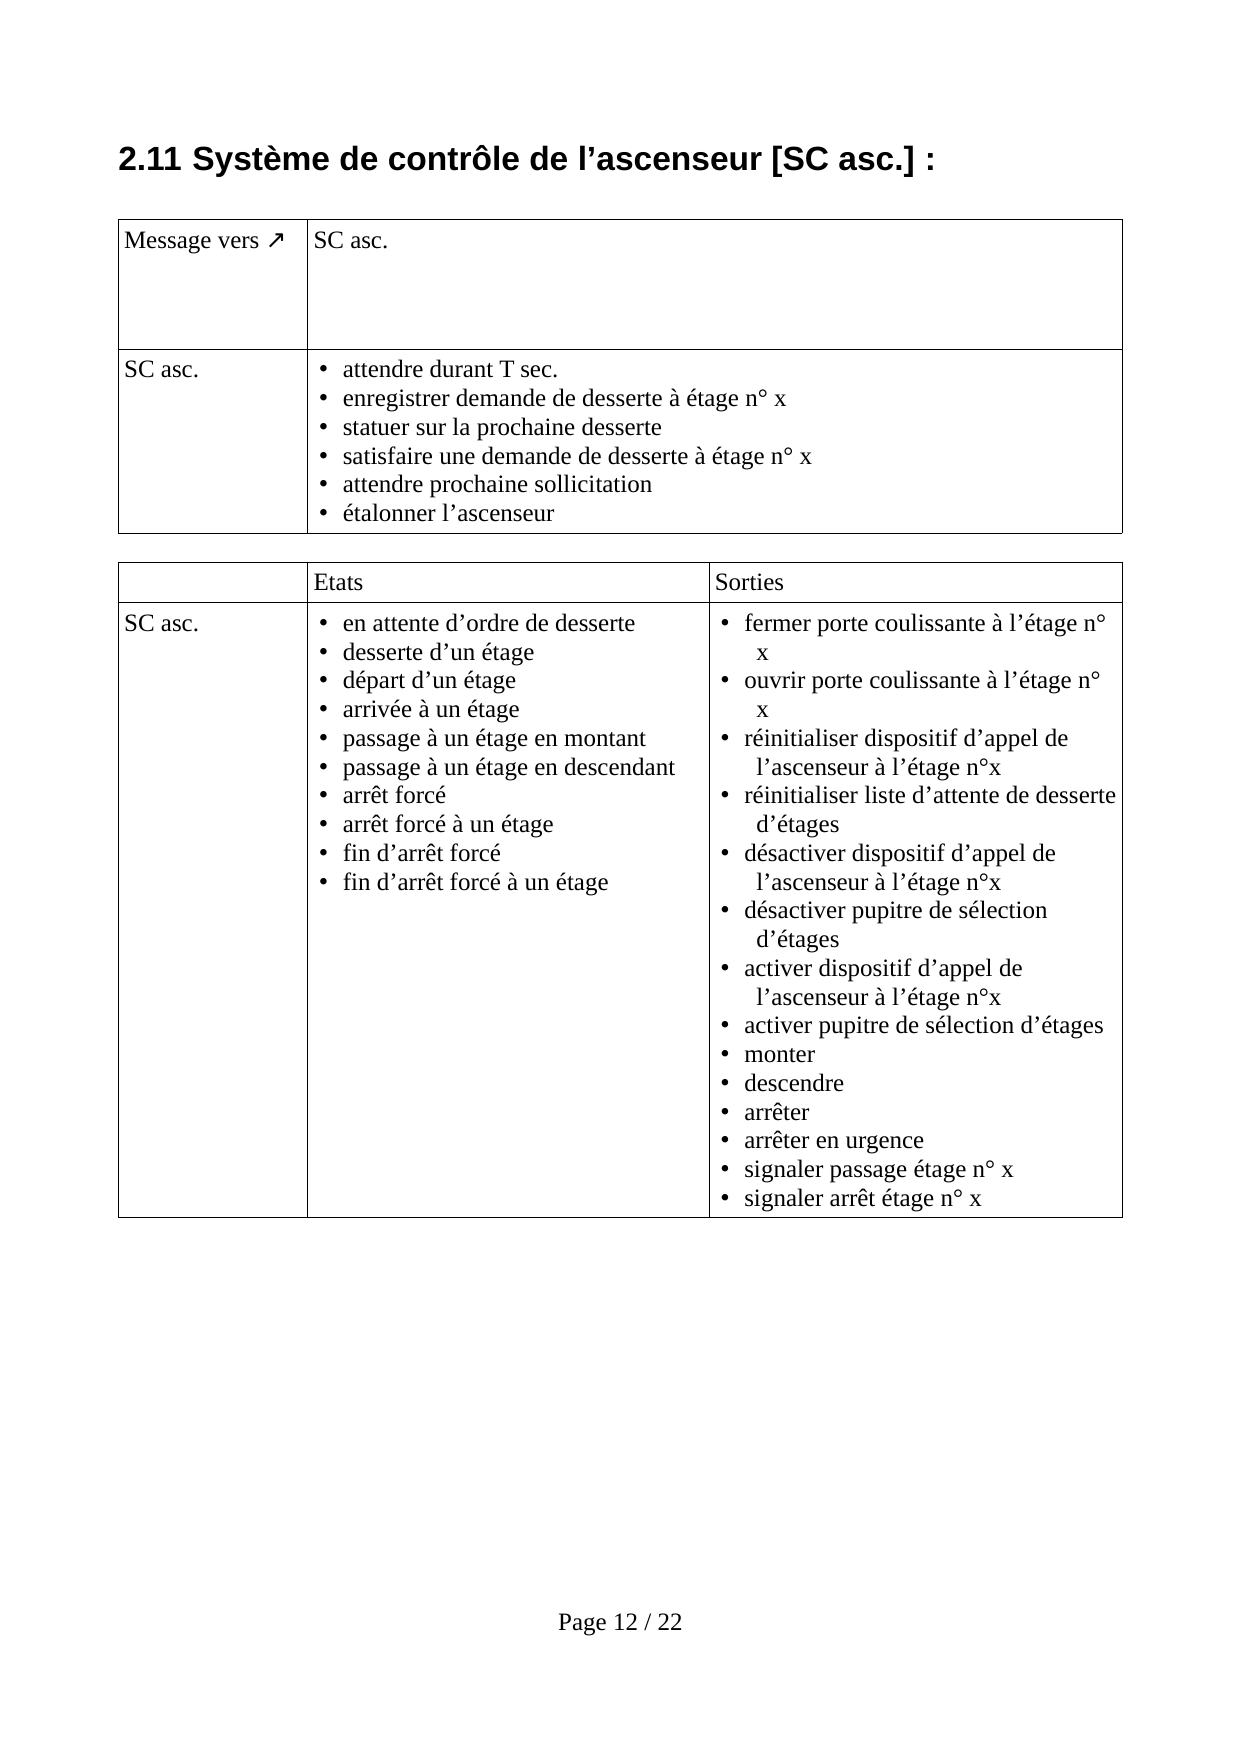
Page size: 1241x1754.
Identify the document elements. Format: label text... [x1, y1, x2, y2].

subtitle 2.11 Système de contrôle de l’ascenseur [SC asc.] : [118, 139, 1122, 178]
table_header Sorties [710, 563, 1122, 602]
table_header [119, 563, 307, 602]
table_cell en attente d’ordre de desserte desserte d’un étage départ d’un étage arrivée à un étage passage à un étage en montant passage à un étage en descendant arrêt forcé arrêt forcé à un étage fin d’arrêt forcé fin d’arrêt forcé à un étage [308, 603, 709, 1217]
table_cell SC asc. [119, 350, 307, 533]
table_cell fermer porte coulissante à l’étage n° x ouvrir porte coulissante à l’étage n° x réinitialiser dispositif d’appel de l’ascenseur à l’étage n°x réinitialiser liste d’attente de desserte d’étages désactiver dispositif d’appel de l’ascenseur à l’étage n°x désactiver pupitre de sélection d’étages activer dispositif d’appel de l’ascenseur à l’étage n°x activer pupitre de sélection d’étages monter descendre arrêter arrêter en urgence signaler passage étage n° x signaler arrêt étage n° x [710, 603, 1122, 1217]
table_cell SC asc. [119, 603, 307, 1217]
table_header Etats [308, 563, 709, 602]
table_header SC asc. [308, 220, 1122, 349]
table_header Message vers ↗ [119, 220, 307, 349]
table_cell attendre durant T sec. enregistrer demande de desserte à étage n° x statuer sur la prochaine desserte satisfaire une demande de desserte à étage n° x attendre prochaine sollicitation étalonner l’ascenseur [308, 350, 1122, 533]
